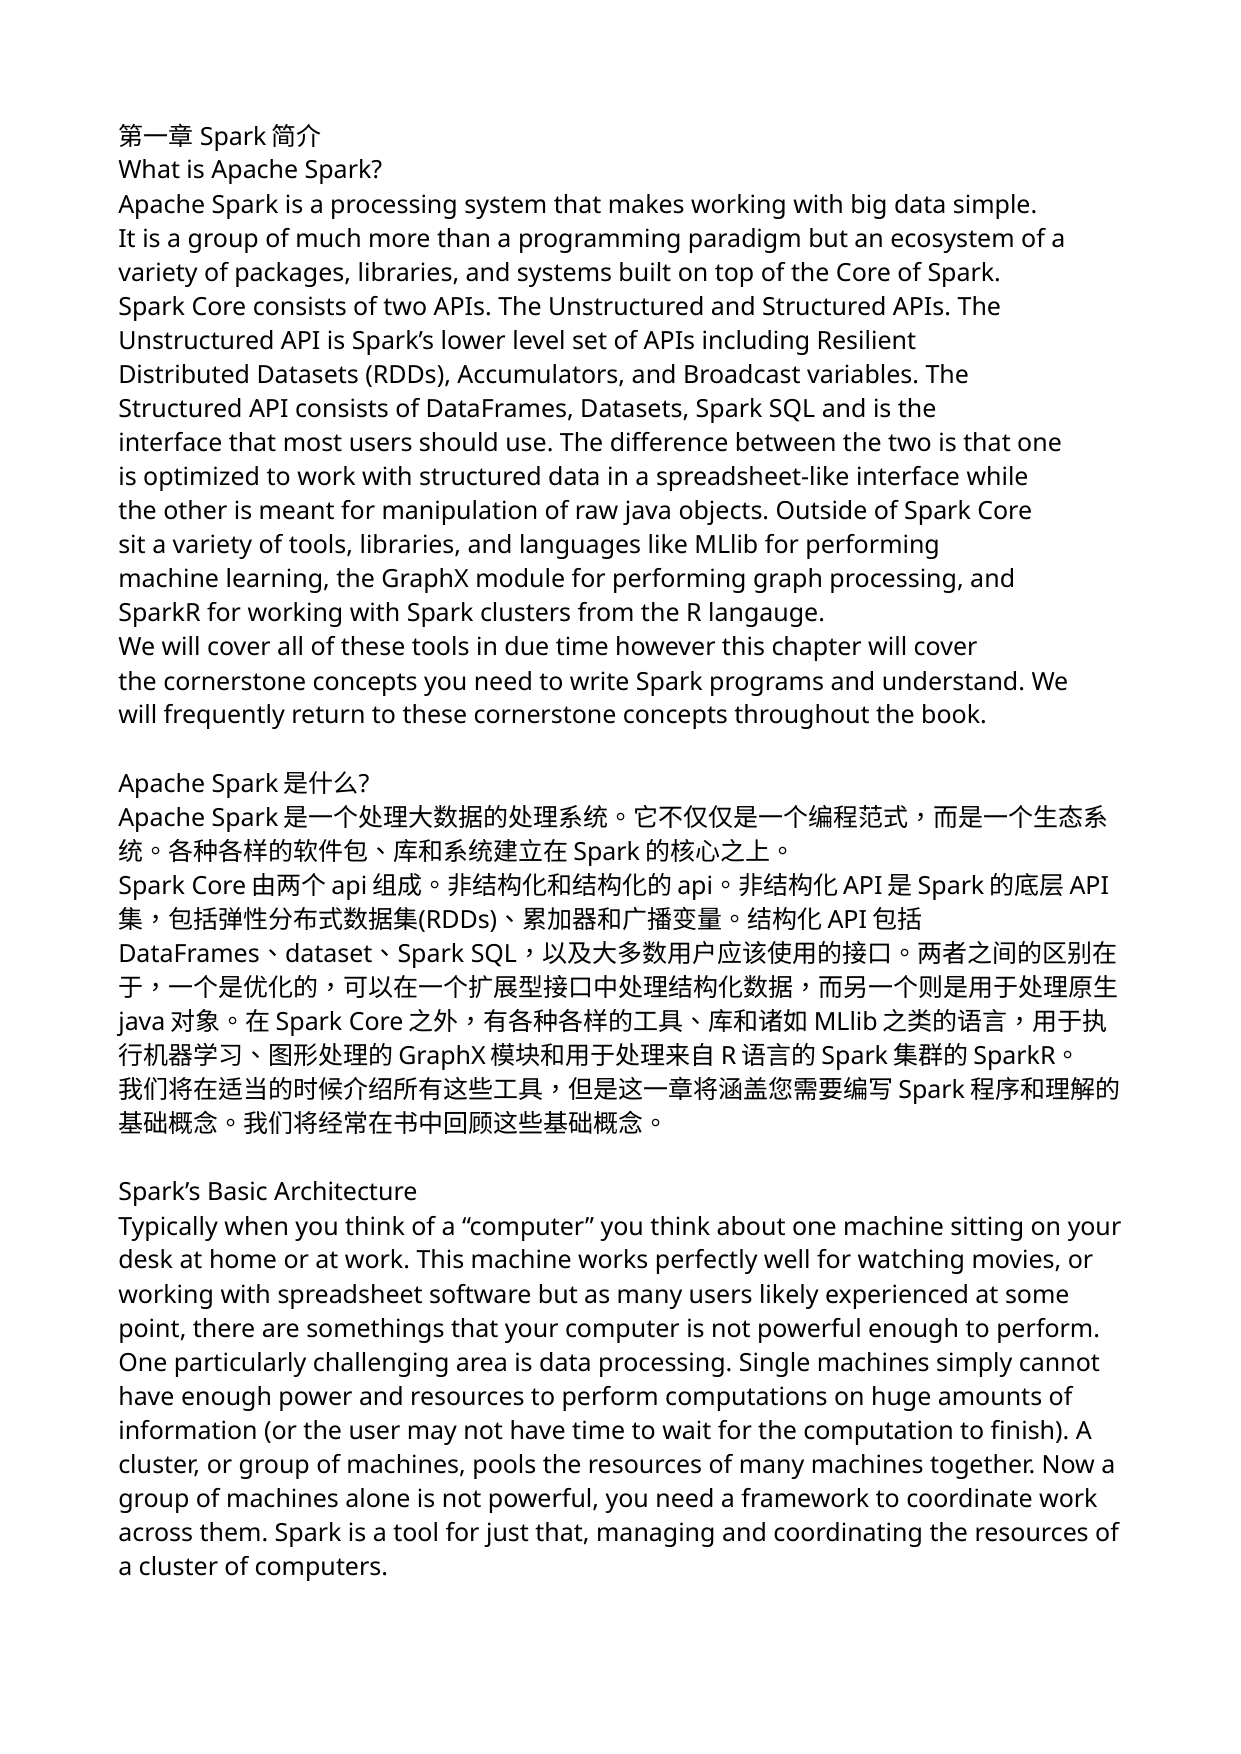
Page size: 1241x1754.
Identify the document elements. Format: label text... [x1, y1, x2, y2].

text will frequently return to these cornerstone concepts throughout the book. [118, 697, 1122, 731]
text sit a variety of tools, libraries, and languages like MLlib for performing [118, 527, 1122, 561]
text interface that most users should use. The difference between the two is that one [118, 425, 1122, 459]
text Spark Core由两个api组成。非结构化和结构化的api。非结构化API是Spark的底层API集，包括弹性分布式数据集(RDDs)、累加器和广播变量。结构化API包括DataFrames、dataset、Spark SQL，以及大多数用户应该使用的接口。两者之间的区别在于，一个是优化的，可以在一个扩展型接口中处理结构化数据，而另一个则是用于处理原生java对象。在Spark Core之外，有各种各样的工具、库和诸如MLlib之类的语言，用于执行机器学习、图形处理的GraphX模块和用于处理来自R语言的Spark集群的SparkR。 [118, 867, 1122, 1072]
text What is Apache Spark? [118, 152, 1122, 186]
text 第一章 Spark简介 [118, 118, 1122, 152]
text the cornerstone concepts you need to write Spark programs and understand. We [118, 663, 1122, 697]
text Apache Spark是什么? [118, 765, 1122, 799]
text the other is meant for manipulation of raw java objects. Outside of Spark Core [118, 493, 1122, 527]
text Typically when you think of a “computer” you think about one machine sitting on your desk at home or at work. This machine works perfectly well for watching movies, or working with spreadsheet software but as many users likely experienced at some point, there are somethings that your computer is not powerful enough to perform. One particularly challenging area is data processing. Single machines simply cannot have enough power and resources to perform computations on huge amounts of information (or the user may not have time to wait for the computation to finish). A cluster, or group of machines, pools the resources of many machines together. Now a group of machines alone is not powerful, you need a framework to coordinate work across them. Spark is a tool for just that, managing and coordinating the resources of a cluster of computers. [118, 1208, 1122, 1583]
text Unstructured API is Spark’s lower level set of APIs including Resilient [118, 322, 1122, 357]
text SparkR for working with Spark clusters from the R langauge. [118, 595, 1122, 629]
text Apache Spark is a processing system that makes working with big data simple. [118, 186, 1122, 220]
text machine learning, the GraphX module for performing graph processing, and [118, 561, 1122, 595]
text Distributed Datasets (RDDs), Accumulators, and Broadcast variables. The [118, 357, 1122, 391]
text 我们将在适当的时候介绍所有这些工具，但是这一章将涵盖您需要编写Spark程序和理解的基础概念。我们将经常在书中回顾这些基础概念。 [118, 1072, 1122, 1140]
text Apache Spark是一个处理大数据的处理系统。它不仅仅是一个编程范式，而是一个生态系统。各种各样的软件包、库和系统建立在Spark的核心之上。 [118, 799, 1122, 867]
text variety of packages, libraries, and systems built on top of the Core of Spark. [118, 254, 1122, 288]
text Spark Core consists of two APIs. The Unstructured and Structured APIs. The [118, 288, 1122, 322]
text It is a group of much more than a programming paradigm but an ecosystem of a [118, 220, 1122, 254]
text Spark’s Basic Architecture [118, 1174, 1122, 1208]
text Structured API consists of DataFrames, Datasets, Spark SQL and is the [118, 391, 1122, 425]
text is optimized to work with structured data in a spreadsheet-like interface while [118, 459, 1122, 493]
text We will cover all of these tools in due time however this chapter will cover [118, 629, 1122, 663]
